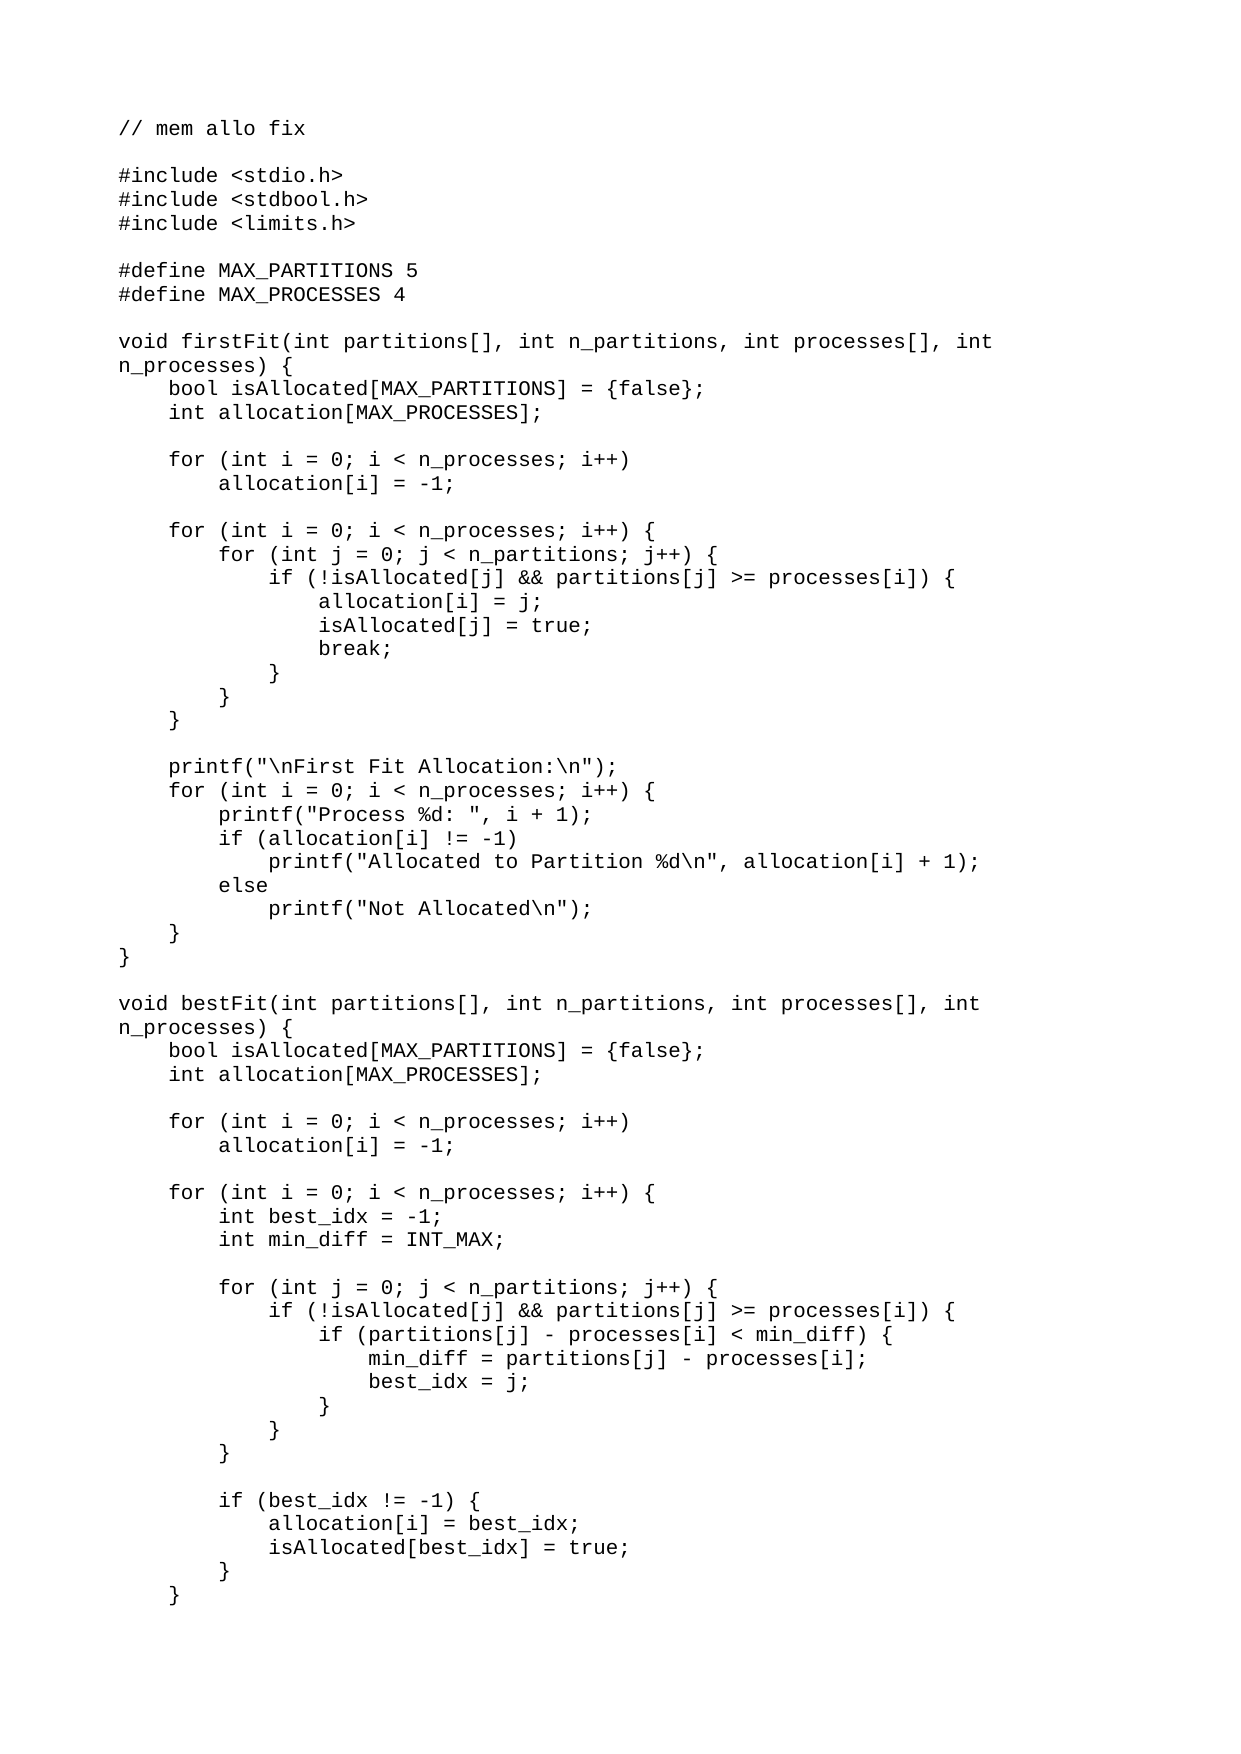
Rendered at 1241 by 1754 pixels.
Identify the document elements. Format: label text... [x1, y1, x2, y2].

text // mem allo fix [118, 118, 1122, 142]
text #include <limits.h> [118, 213, 1122, 236]
text int best_idx = -1; [118, 1206, 1122, 1229]
text isAllocated[best_idx] = true; [118, 1537, 1122, 1561]
text best_idx = j; [118, 1371, 1122, 1395]
text break; [118, 638, 1122, 662]
text printf("Process %d: ", i + 1); [118, 804, 1122, 827]
text } [118, 1561, 1122, 1584]
text else [118, 875, 1122, 898]
text bool isAllocated[MAX_PARTITIONS] = {false}; [118, 1040, 1122, 1064]
text for (int i = 0; i < n_processes; i++) { [118, 520, 1122, 544]
text for (int j = 0; j < n_partitions; j++) { [118, 544, 1122, 567]
text if (!isAllocated[j] && partitions[j] >= processes[i]) { [118, 567, 1122, 591]
text if (allocation[i] != -1) [118, 827, 1122, 851]
text for (int j = 0; j < n_partitions; j++) { [118, 1277, 1122, 1300]
text if (partitions[j] - processes[i] < min_diff) { [118, 1324, 1122, 1348]
text min_diff = partitions[j] - processes[i]; [118, 1348, 1122, 1371]
text } [118, 686, 1122, 709]
text } [118, 1395, 1122, 1419]
text int min_diff = INT_MAX; [118, 1229, 1122, 1253]
text for (int i = 0; i < n_processes; i++) [118, 449, 1122, 473]
text int allocation[MAX_PROCESSES]; [118, 402, 1122, 426]
text #define MAX_PARTITIONS 5 [118, 260, 1122, 284]
text } [118, 1419, 1122, 1442]
text void firstFit(int partitions[], int n_partitions, int processes[], int n_processes) { [118, 331, 1122, 378]
text isAllocated[j] = true; [118, 615, 1122, 638]
text for (int i = 0; i < n_processes; i++) { [118, 1182, 1122, 1206]
text bool isAllocated[MAX_PARTITIONS] = {false}; [118, 378, 1122, 402]
text #define MAX_PROCESSES 4 [118, 284, 1122, 307]
text allocation[i] = -1; [118, 1135, 1122, 1158]
text printf("\nFirst Fit Allocation:\n"); [118, 757, 1122, 780]
text } [118, 1442, 1122, 1466]
text } [118, 922, 1122, 946]
text printf("Allocated to Partition %d\n", allocation[i] + 1); [118, 851, 1122, 875]
text #include <stdbool.h> [118, 189, 1122, 213]
text } [118, 1584, 1122, 1608]
text printf("Not Allocated\n"); [118, 898, 1122, 922]
text for (int i = 0; i < n_processes; i++) { [118, 780, 1122, 804]
text } [118, 662, 1122, 686]
text void bestFit(int partitions[], int n_partitions, int processes[], int n_processes) { [118, 993, 1122, 1040]
text allocation[i] = -1; [118, 473, 1122, 496]
text int allocation[MAX_PROCESSES]; [118, 1064, 1122, 1088]
text } [118, 709, 1122, 733]
text allocation[i] = j; [118, 591, 1122, 615]
text if (best_idx != -1) { [118, 1489, 1122, 1513]
text allocation[i] = best_idx; [118, 1513, 1122, 1537]
text if (!isAllocated[j] && partitions[j] >= processes[i]) { [118, 1300, 1122, 1324]
text for (int i = 0; i < n_processes; i++) [118, 1111, 1122, 1135]
text #include <stdio.h> [118, 165, 1122, 189]
text } [118, 946, 1122, 969]
